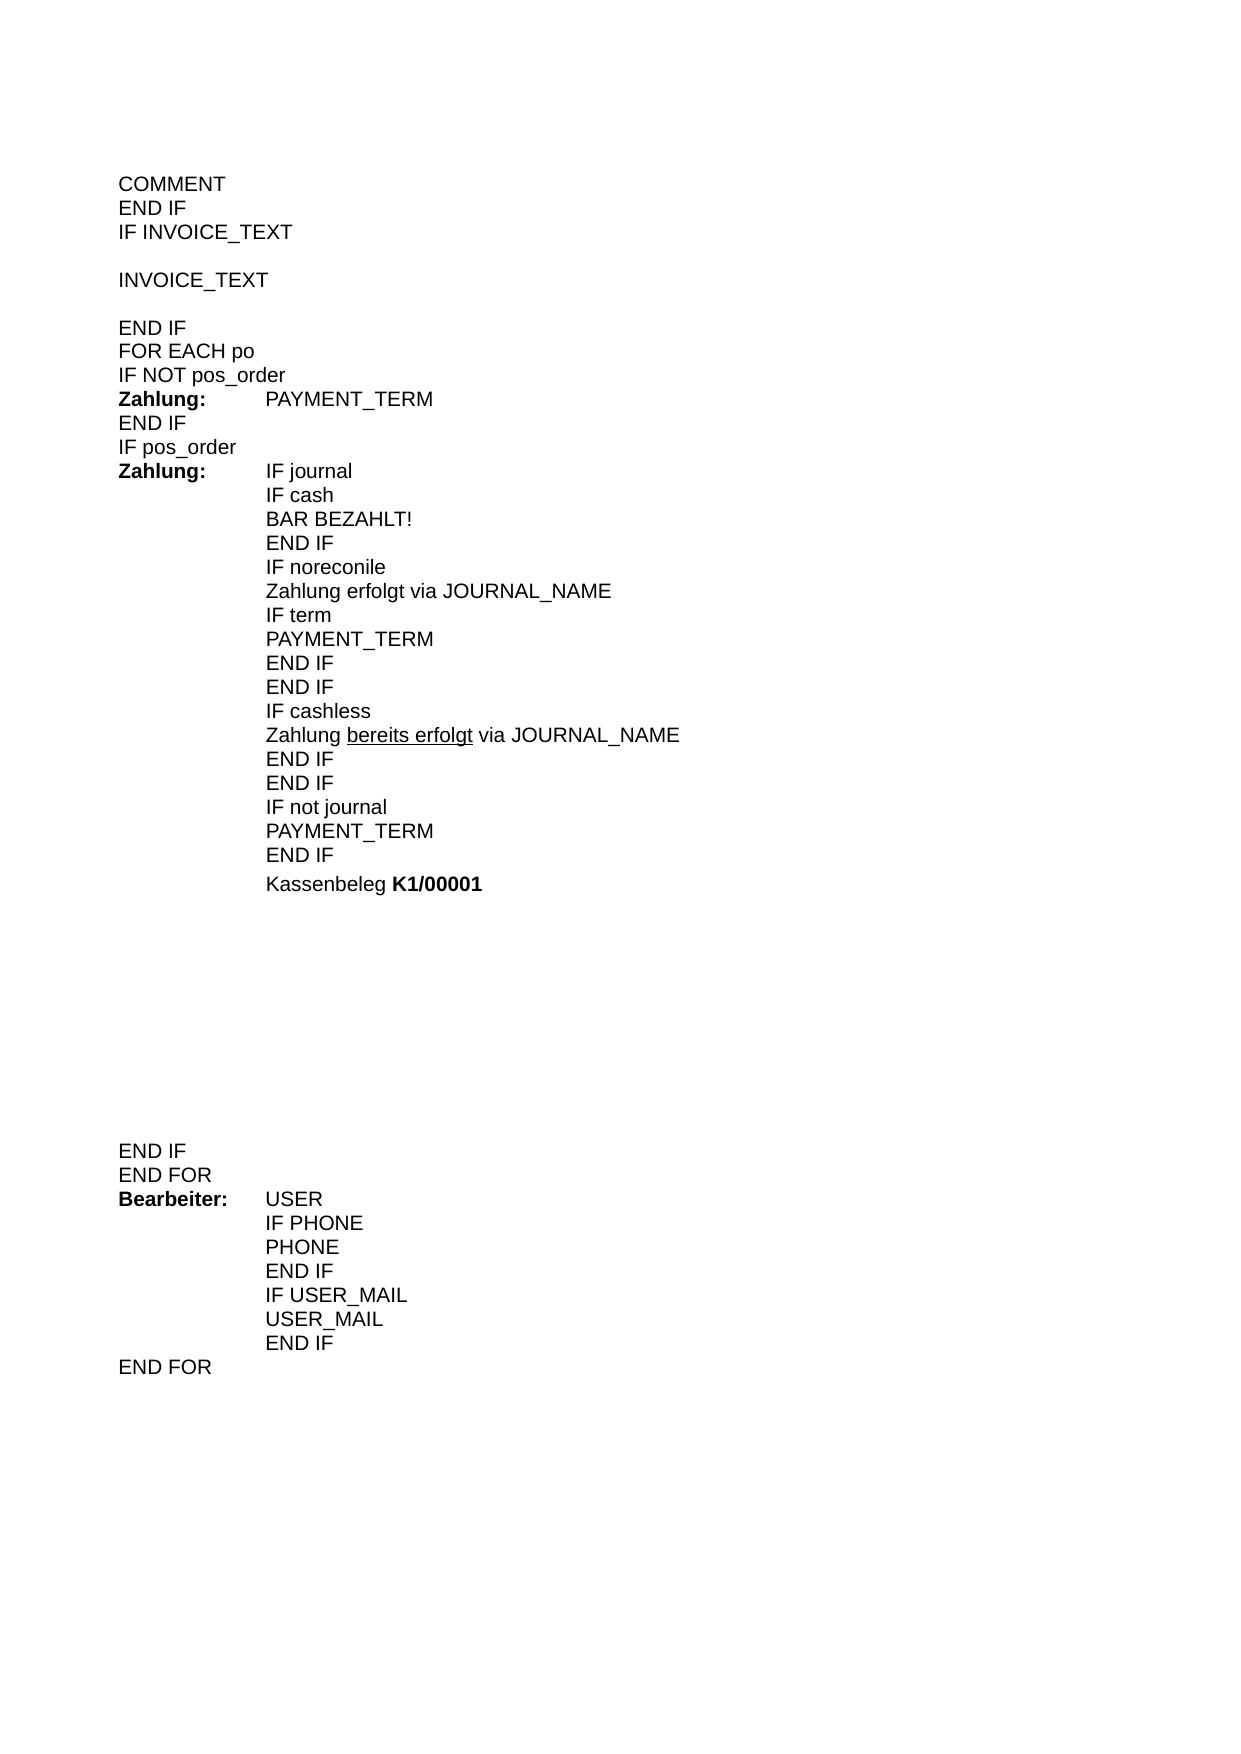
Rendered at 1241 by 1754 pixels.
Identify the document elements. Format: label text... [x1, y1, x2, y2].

table_header PAYMENT_TERM [265, 387, 1122, 411]
table_header IF journal IF cash Bar bezahlt! END IF IF noreconile Zahlung erfolgt via journal_name IF term PAYMENT_TERM END IF END IF IF cashless Zahlung bereits erfolgt via journal_name END IF END IF IF not journal PAYMENT_TERM END IF Kassenbeleg K1/00001 [266, 459, 1122, 1139]
table_header END IF END FOR [118, 1139, 1122, 1187]
text COMMENT [118, 172, 1122, 196]
table_header Bearbeiter: [118, 1187, 265, 1354]
text END FOR [118, 1354, 1122, 1378]
table_header Zahlung: [118, 387, 265, 411]
table_header IF INVOICE_TEXT INVOICE_TEXT END IF FOR EACH po IF NOT pos_order [118, 220, 1122, 387]
table_header Zahlung: [118, 459, 266, 1139]
text END IF [118, 196, 1122, 219]
table_header USER IF PHONE PHONE END IF IF USER_MAIL USER_MAIL END IF [265, 1187, 1122, 1354]
table_header END IF IF pos_order [118, 411, 1122, 459]
